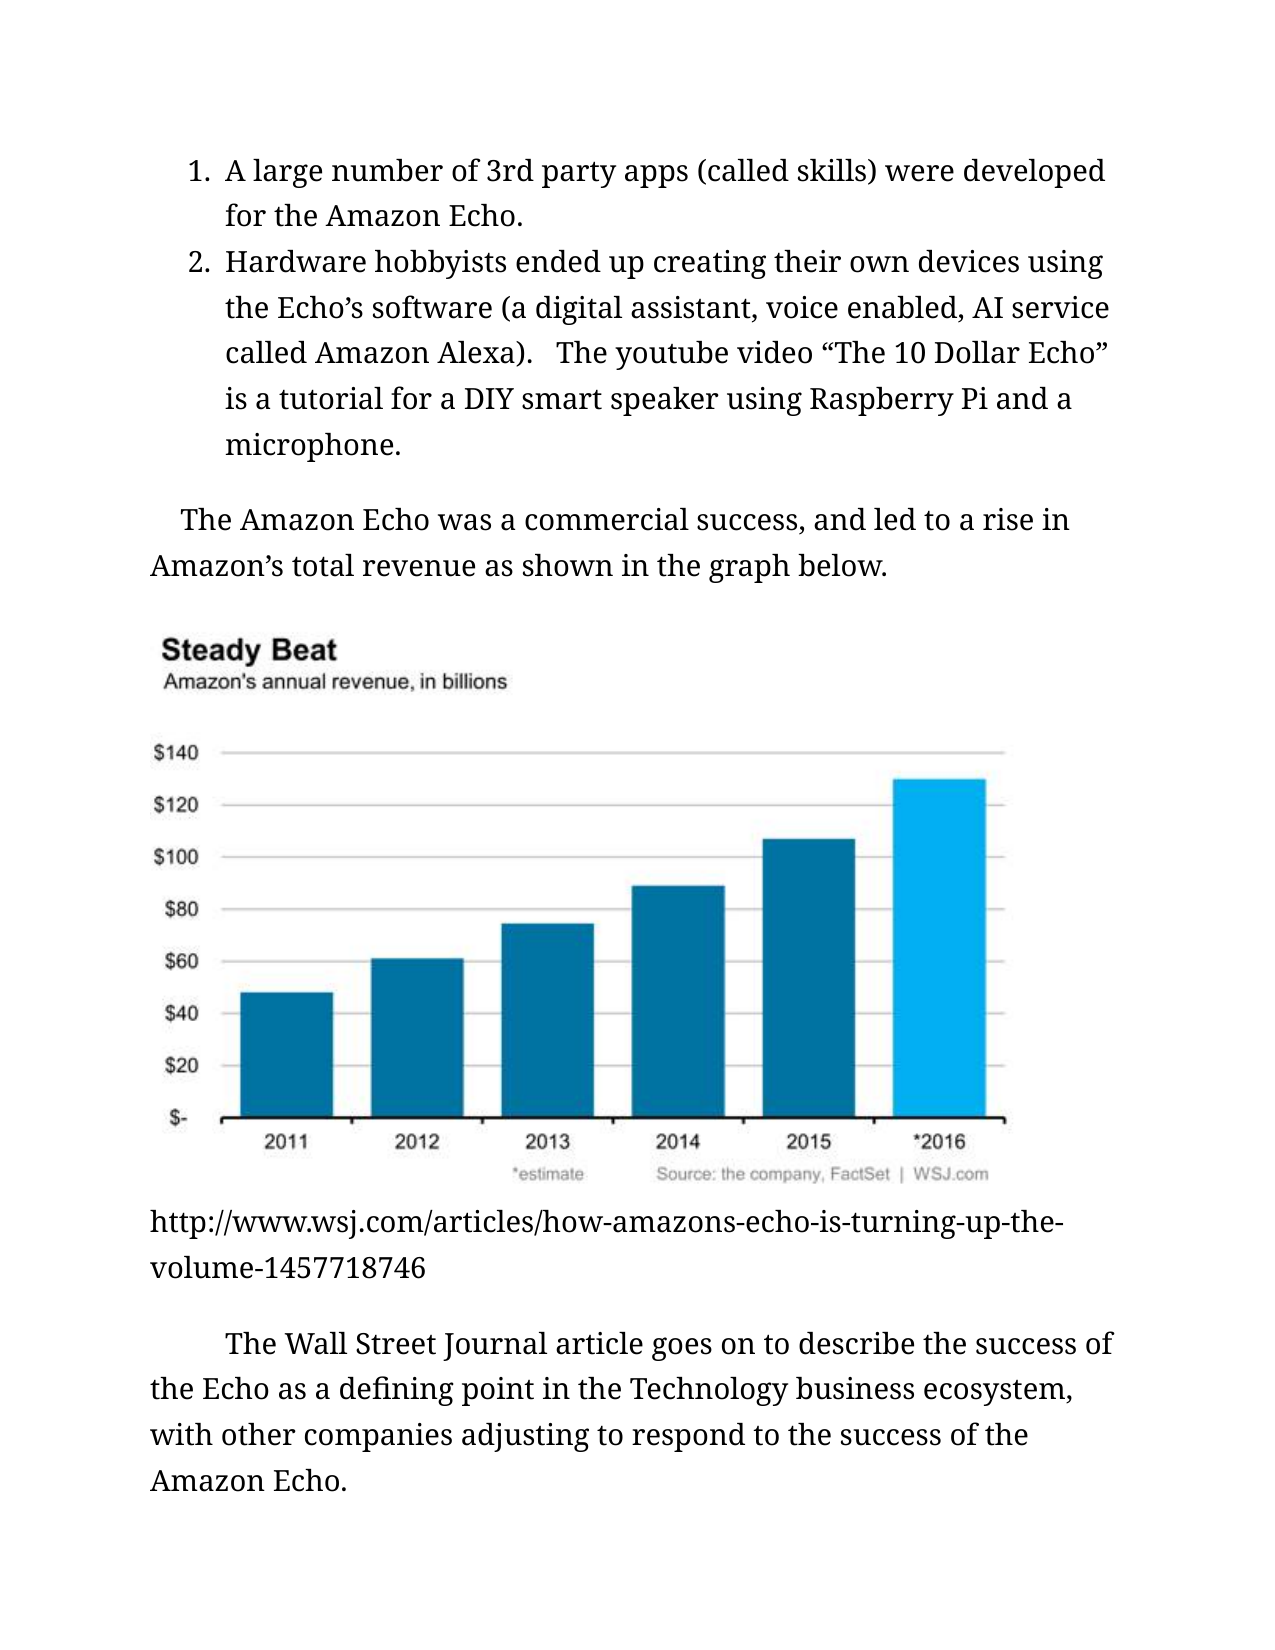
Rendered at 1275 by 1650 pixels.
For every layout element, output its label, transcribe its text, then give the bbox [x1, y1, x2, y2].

picture [150, 621, 1014, 1198]
list Hardware hobbyists ended up creating their own devices using the Echo’s software (a digital assistant, voice enabled, AI service called Amazon Alexa). The youtube video “The 10 Dollar Echo” is a tutorial for a DIY smart speaker using Raspberry Pi and a microphone. [187, 241, 1125, 463]
list A large number of 3rd party apps (called skills) were developed for the Amazon Echo. [187, 150, 1125, 235]
text The Amazon Echo was a commercial success, and led to a rise in Amazon’s total revenue as shown in the graph below. [150, 499, 1125, 585]
text The Wall Street Journal article goes on to describe the success of the Echo as a defining point in the Technology business ecosystem, with other companies adjusting to respond to the success of the Amazon Echo. [150, 1323, 1125, 1499]
text http://www.wsj.com/articles/how-amazons-echo-is-turning-up-the-volume-1457718746 [150, 1201, 1125, 1287]
